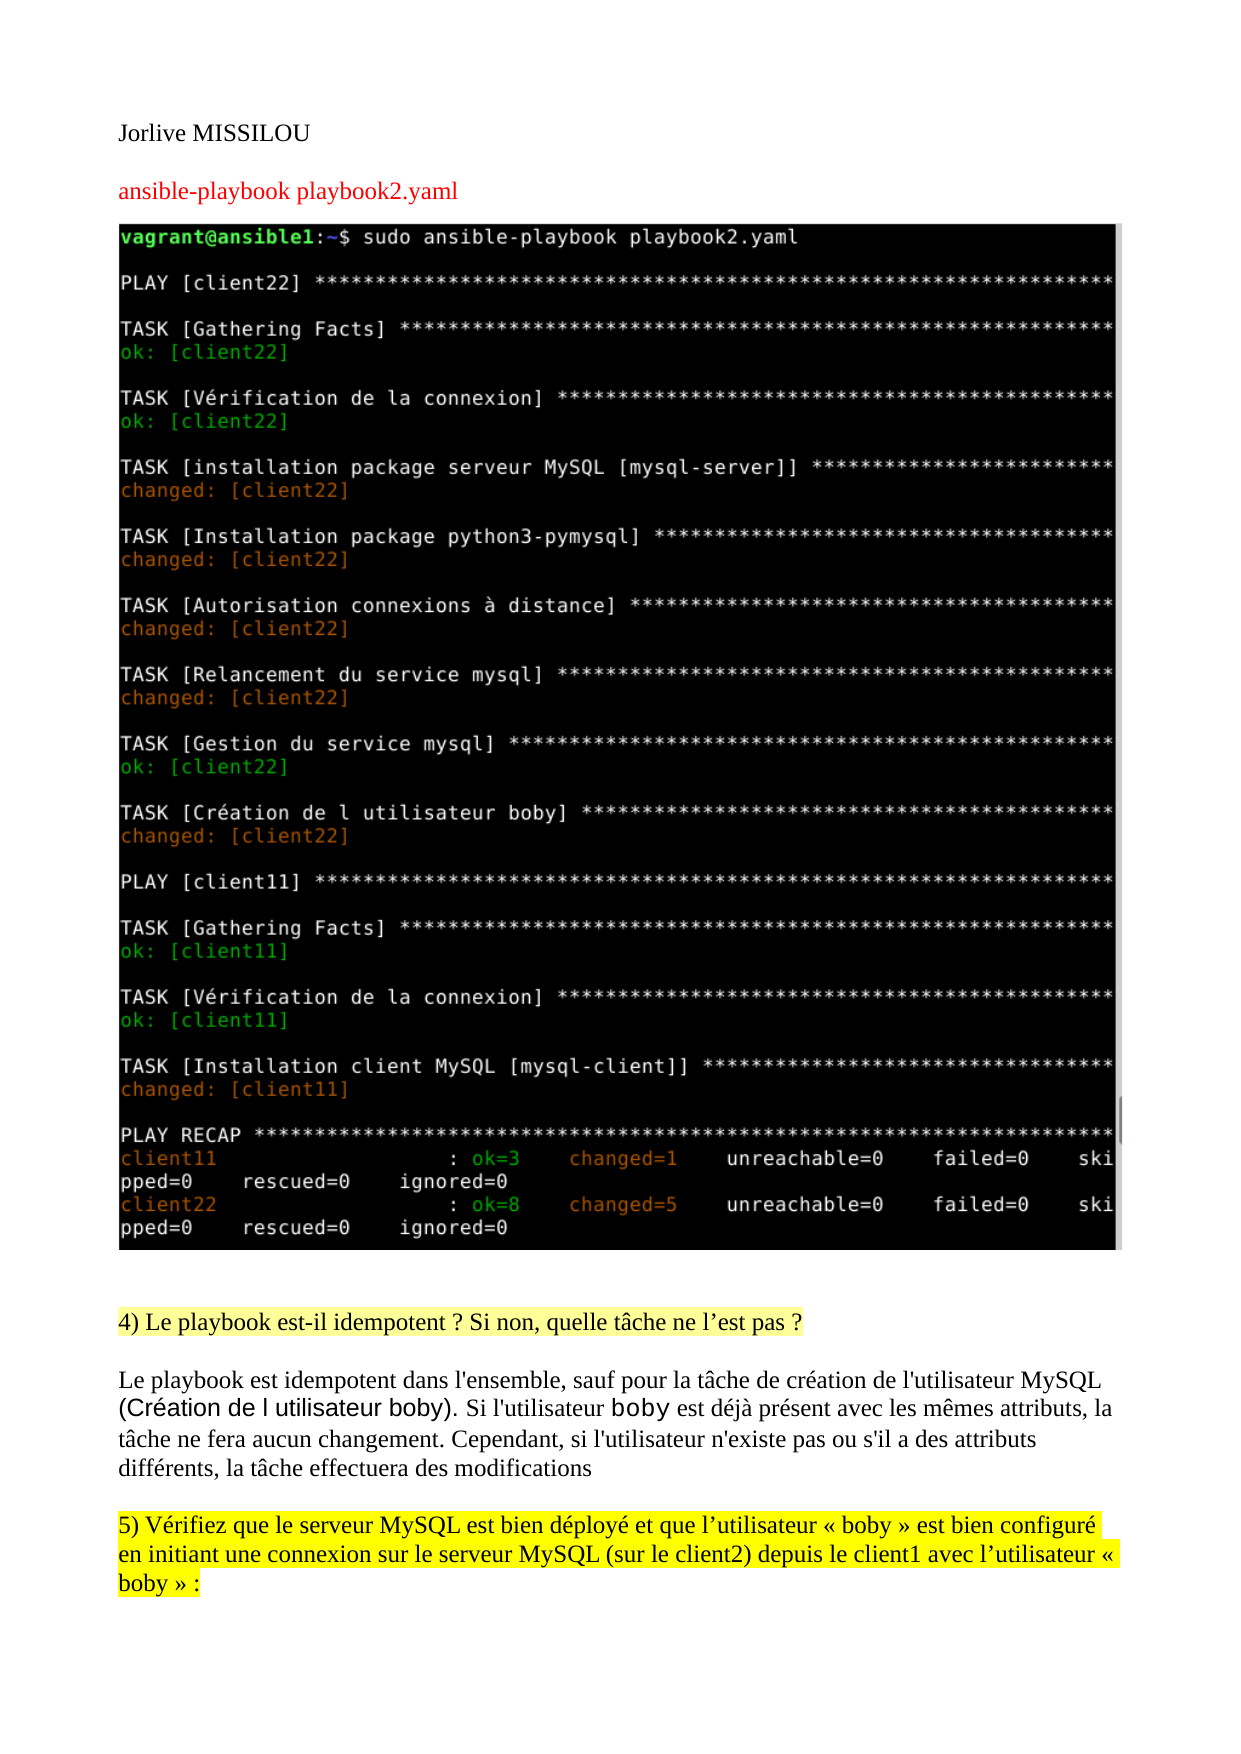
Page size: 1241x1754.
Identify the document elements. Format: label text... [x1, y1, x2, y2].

picture [118, 223, 1123, 1250]
text 5) Vérifiez que le serveur MySQL est bien déployé et que l’utilisateur « boby » est bien configuré en initiant une connexion sur le serveur MySQL (sur le client2) depuis le client1 avec l’utilisateur « boby » : [118, 1511, 1122, 1597]
text 4) Le playbook est-il idempotent ? Si non, quelle tâche ne l’est pas ? [118, 1307, 1122, 1336]
text Le playbook est idempotent dans l'ensemble, sauf pour la tâche de création de l'utilisateur MySQL (Création de l utilisateur boby). Si l'utilisateur boby est déjà présent avec les mêmes attributs, la tâche ne fera aucun changement. Cependant, si l'utilisateur n'existe pas ou s'il a des attributs différents, la tâche effectuera des modifications [118, 1365, 1122, 1482]
text ansible-playbook playbook2.yaml [118, 176, 1122, 205]
